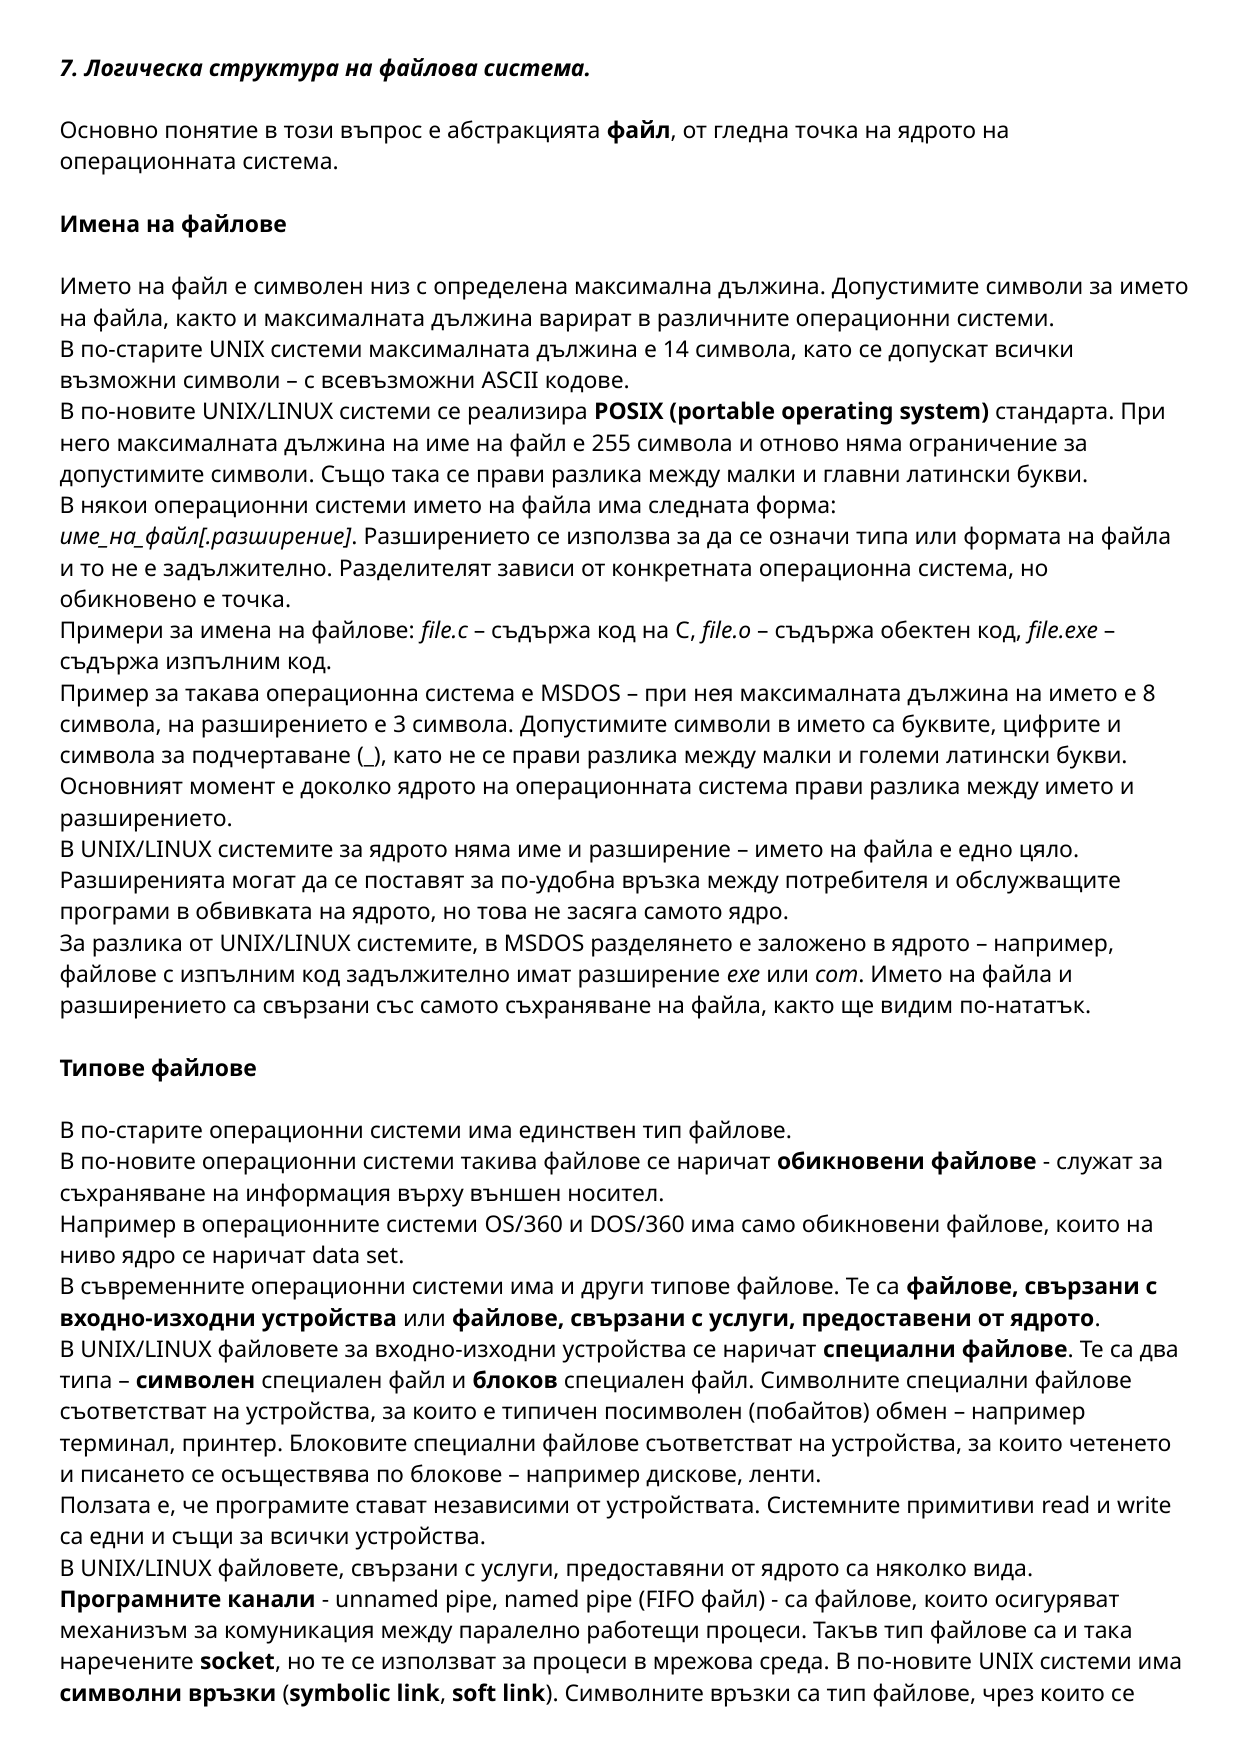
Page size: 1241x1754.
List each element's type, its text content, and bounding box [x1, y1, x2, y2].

text В UNIX/LINUX файловете за входно-изходни устройства се наричат специални файлове. Те са два типа – символен специален файл и блоков специален файл. Символните специални файлове съответстват на устройства, за които е типичен посимволен (побайтов) обмен – например терминал, принтер. Блоковите специални файлове съответстват на устройства, за които четенето и писането се осъществява по блокове – например дискове, ленти. [59, 1333, 1191, 1489]
text име_на_файл[.разширение]. Разширението се използва за да се означи типа или формата на файла и то не е задължително. Разделителят зависи от конкретната операционна система, но обикновено е точка. [59, 520, 1191, 614]
text Основно понятие в този въпрос е абстракцията файл, от гледна точка на ядрото на операционната система. [59, 114, 1191, 177]
text В UNIX/LINUX файловете, свързани с услуги, предоставяни от ядрото са няколко вида. Програмните канали - unnamed pipe, named pipe (FIFO файл) - са файлове, които осигуряват механизъм за комуникация между паралелно работещи процеси. Такъв тип файлове са и така наречените socket, но те се използват за процеси в мрежова среда. В по-новите UNIX системи има символни връзки (symbolic link, soft link). Символните връзки са тип файлове, чрез които се [59, 1552, 1191, 1708]
text Типове файлове [59, 1052, 1191, 1083]
text Името на файл е символен низ с определена максимална дължина. Допустимите символи за името на файла, както и максималната дължина варират в различните операционни системи. [59, 270, 1191, 333]
text 7. Логическа структура на файлова система. [59, 52, 1191, 83]
text В по-новите UNIX/LINUX системи се реализира POSIX (portable operating system) стандарта. При него максималната дължина на име на файл е 255 символа и отново няма ограничение за допустимите символи. Също така се прави разлика между малки и главни латински букви. [59, 395, 1191, 489]
text Примери за имена на файлове: file.c – съдържа код на C, file.o – съдържа обектен код, file.exe – съдържа изпълним код. [59, 614, 1191, 677]
text В по-новите операционни системи такива файлове се наричат обикновени файлове - служат за съхраняване на информация върху външен носител. [59, 1145, 1191, 1208]
text В UNIX/LINUX системите за ядрото няма име и разширение – името на файла е едно цяло. Разширенията могат да се поставят за по-удобна връзка между потребителя и обслужващите програми в обвивката на ядрото, но това не засяга самото ядро. [59, 833, 1191, 927]
text Ползата е, че програмите стават независими от устройствата. Системните примитиви read и write са едни и същи за всички устройства. [59, 1489, 1191, 1552]
text В съвременните операционни системи има и други типове файлове. Те са файлове, свързани с входно-изходни устройства или файлове, свързани с услуги, предоставени от ядрото. [59, 1270, 1191, 1333]
text В по-старите операционни системи има единствен тип файлове. [59, 1114, 1191, 1145]
text Основният момент е доколко ядрото на операционната система прави разлика между името и разширението. [59, 770, 1191, 833]
text Например в операционните системи OS/360 и DOS/360 има само обикновени файлове, които на ниво ядро се наричат data set. [59, 1208, 1191, 1270]
text В по-старите UNIX системи максималната дължина е 14 символа, като се допускат всички възможни символи – с всевъзможни ASCII кодове. [59, 333, 1191, 395]
text Пример за такава операционна система е MSDOS – при нея максималната дължина на името е 8 символа, на разширението е 3 символа. Допустимите символи в името са буквите, цифрите и символа за подчертаване (_), като не се прави разлика между малки и големи латински букви. [59, 677, 1191, 770]
text В някои операционни системи името на файла има следната форма: [59, 489, 1191, 520]
text Имена на файлове [59, 208, 1191, 239]
text За разлика от UNIX/LINUX системите, в MSDOS разделянето е заложено в ядрото – например, файлове с изпълним код задължително имат разширение exe или com. Името на файла и разширението са свързани със самото съхраняване на файла, както ще видим по-нататък. [59, 927, 1191, 1020]
